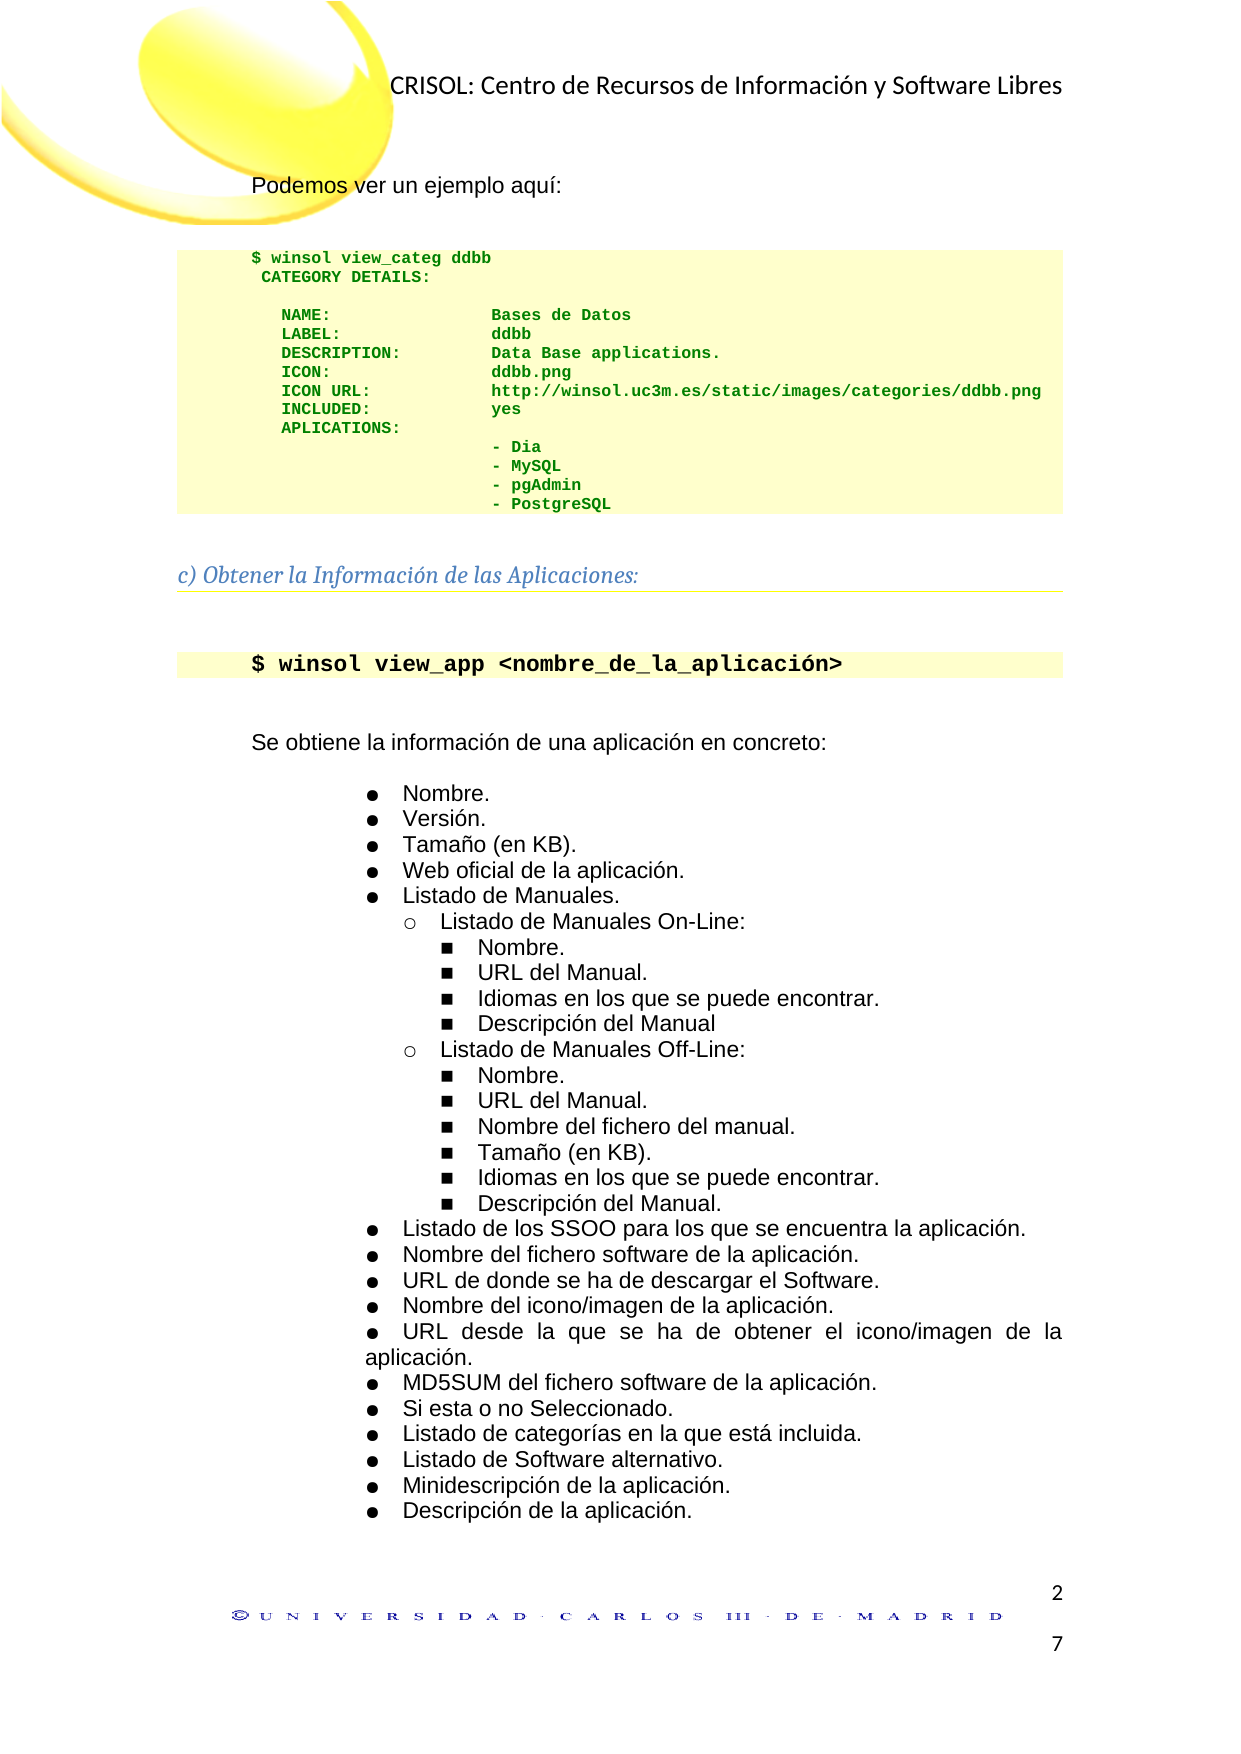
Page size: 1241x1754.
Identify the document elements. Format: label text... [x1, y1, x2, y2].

list URL de donde se ha de descargar el Software. [327, 1267, 1063, 1293]
subtitle c) Obtener la Información de las Aplicaciones: [177, 561, 1063, 591]
text - MySQL [177, 457, 1063, 476]
list Listado de Software alternativo. [327, 1447, 1063, 1472]
list Lista Completa Detallada: Este es el listado que aparecerá por defecto, es la mejor forma pare seleccionar/deseleccionar las aplicaciones y las categorías ya que proporciona una visión completa de todo el contenido. [1, 1, 457, 225]
list Versión. [327, 806, 1063, 832]
text $ winsol view_categ ddbb [177, 250, 1063, 269]
list MD5SUM del fichero software de la aplicación. [327, 1370, 1063, 1395]
text CATEGORY DETAILS: [177, 269, 1063, 288]
list Listado de Manuales Off-Line: [365, 1037, 1063, 1062]
list Nombre. [402, 1062, 1063, 1088]
list Tamaño (en KB). [327, 832, 1063, 857]
text Se obtiene la información de una aplicación en concreto: [177, 729, 1063, 755]
list Nombre del fichero del manual. [402, 1113, 1063, 1139]
list Minidescripción de la aplicación. [327, 1472, 1063, 1498]
list Listado de los SSOO para los que se encuentra la aplicación. [327, 1216, 1063, 1242]
list Listado de Manuales On-Line: [365, 908, 1063, 934]
text DESCRIPTION: Data Base applications. [177, 344, 1063, 363]
text $ winsol view_app <nombre_de_la_aplicación> [177, 652, 1063, 678]
list Listado de Manuales. [327, 883, 1063, 908]
text ICON: ddbb.png [177, 363, 1063, 382]
text INCLUDED: yes [177, 401, 1063, 420]
text APLICATIONS: [177, 420, 1063, 439]
text Podemos ver un ejemplo aquí: [458, 173, 1063, 199]
text LABEL: ddbb [177, 326, 1063, 344]
text - Dia [177, 439, 1063, 457]
list Listado de categorías en la que está incluida. [327, 1421, 1063, 1447]
list Descripción del Manual [402, 1011, 1063, 1037]
list URL desde la que se ha de obtener el icono/imagen de la aplicación. [327, 1318, 1063, 1370]
list URL del Manual. [402, 1088, 1063, 1113]
list URL del Manual. [402, 960, 1063, 985]
text NAME: Bases de Datos [177, 307, 1063, 326]
text - PostgreSQL [177, 495, 1063, 514]
list Nombre del icono/imagen de la aplicación. [327, 1293, 1063, 1318]
text - pgAdmin [177, 476, 1063, 495]
list Nombre del fichero software de la aplicación. [327, 1242, 1063, 1267]
list Nombre. [327, 780, 1063, 806]
list Idiomas en los que se puede encontrar. [402, 985, 1063, 1011]
list Descripción del Manual. [402, 1190, 1063, 1216]
list Idiomas en los que se puede encontrar. [402, 1165, 1063, 1190]
list Web oficial de la aplicación. [327, 857, 1063, 883]
list Si esta o no Seleccionado. [327, 1395, 1063, 1421]
list Nombre. [402, 934, 1063, 960]
list Tamaño (en KB). [402, 1139, 1063, 1165]
picture [232, 1608, 1035, 1626]
list Descripción de la aplicación. [327, 1498, 1063, 1523]
text ICON URL: http://winsol.uc3m.es/static/images/categories/ddbb.png [177, 382, 1063, 401]
